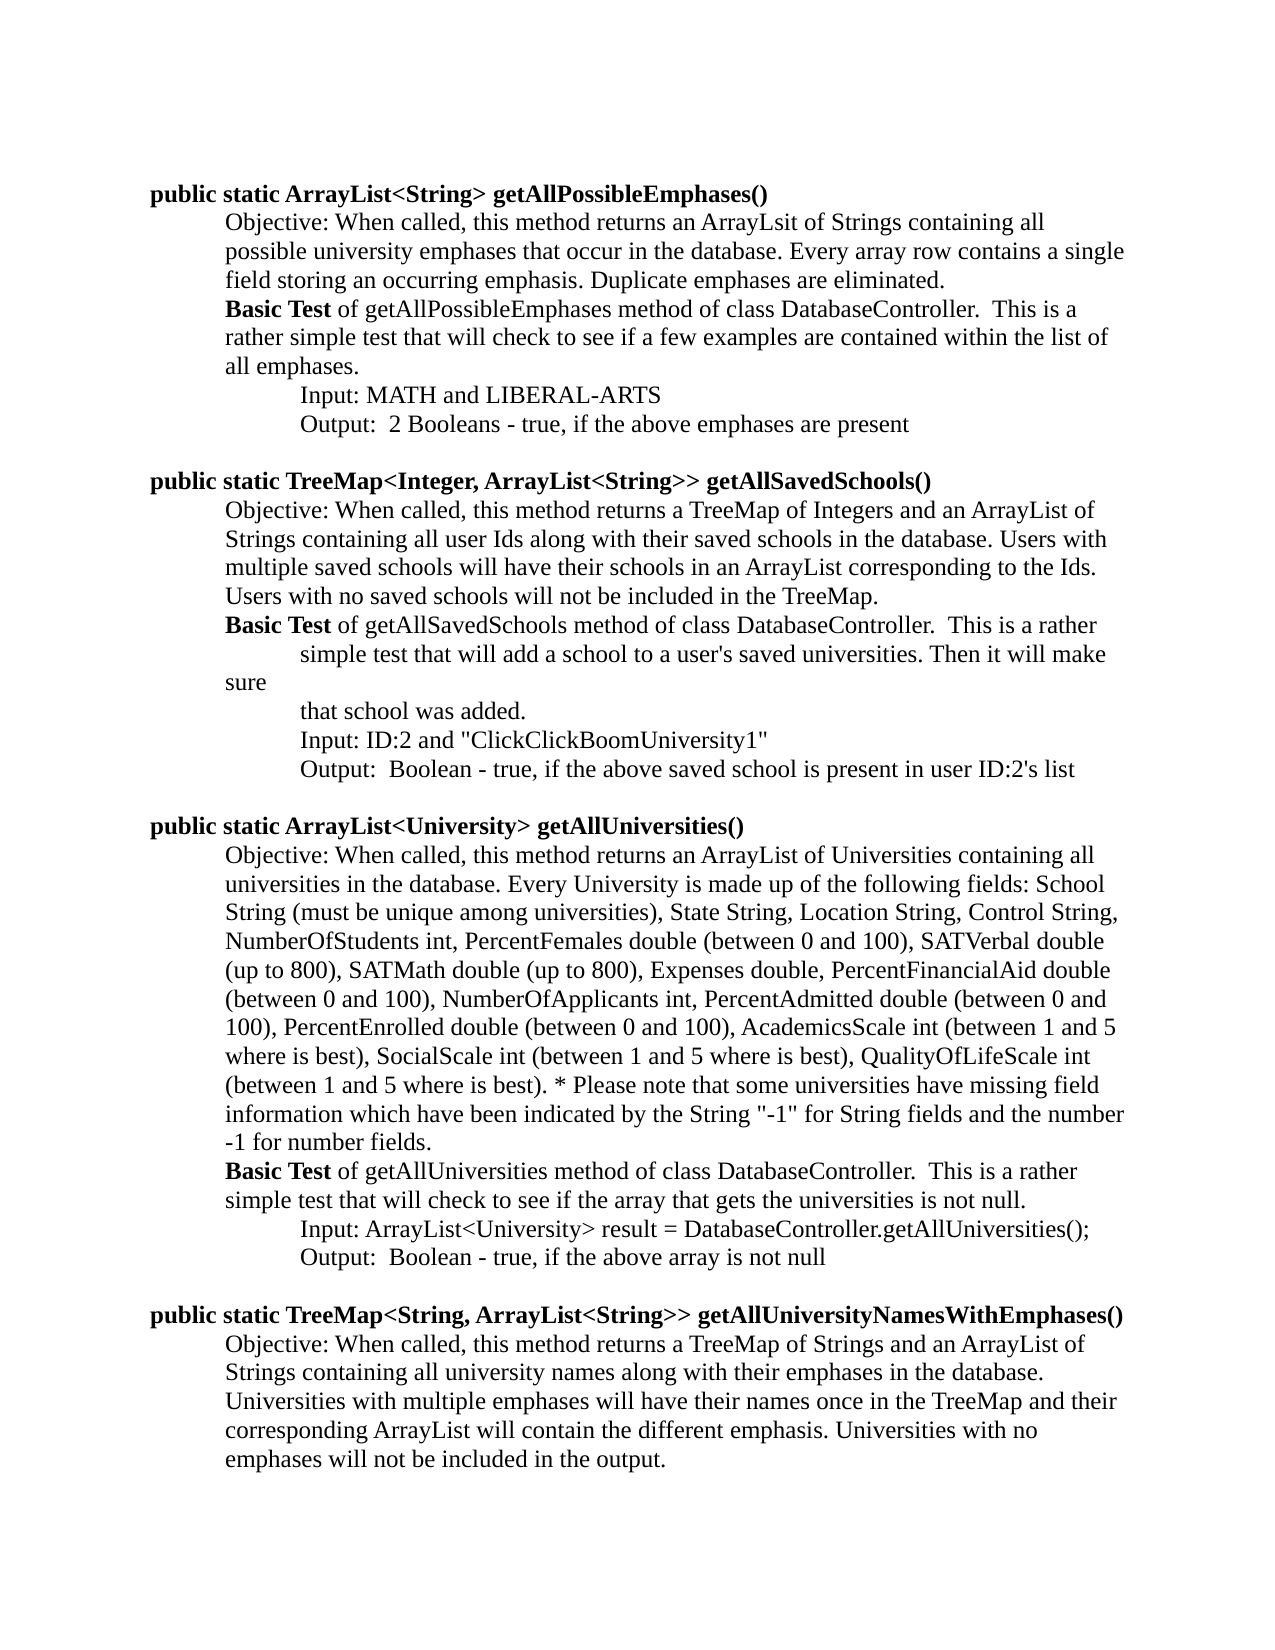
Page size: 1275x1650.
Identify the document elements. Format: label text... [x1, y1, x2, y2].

text Input: MATH and LIBERAL-ARTS [225, 380, 1125, 409]
text Basic Test of getAllSavedSchools method of class DatabaseController. This is a rather [225, 610, 1125, 639]
text simple test that will add a school to a user's saved universities. Then it will make sure [225, 639, 1125, 696]
text Basic Test of getAllPossibleEmphases method of class DatabaseController. This is a rather simple test that will check to see if a few examples are contained within the list of all emphases. [225, 294, 1125, 380]
text Objective: When called, this method returns a TreeMap of Strings and an ArrayList of Strings containing all university names along with their emphases in the database. Universities with multiple emphases will have their names once in the TreeMap and their corresponding ArrayList will contain the different emphasis. Universities with no emphases will not be included in the output. [225, 1329, 1125, 1472]
text Objective: When called, this method returns a TreeMap of Integers and an ArrayList of Strings containing all user Ids along with their saved schools in the database. Users with multiple saved schools will have their schools in an ArrayList corresponding to the Ids. Users with no saved schools will not be included in the TreeMap. [225, 495, 1125, 610]
text Objective: When called, this method returns an ArrayList of Universities containing all universities in the database. Every University is made up of the following fields: School String (must be unique among universities), State String, Location String, Control String, NumberOfStudents int, PercentFemales double (between 0 and 100), SATVerbal double (up to 800), SATMath double (up to 800), Expenses double, PercentFinancialAid double (between 0 and 100), NumberOfApplicants int, PercentAdmitted double (between 0 and 100), PercentEnrolled double (between 0 and 100), AcademicsScale int (between 1 and 5 where is best), SocialScale int (between 1 and 5 where is best), QualityOfLifeScale int (between 1 and 5 where is best). * Please note that some universities have missing field information which have been indicated by the String "-1" for String fields and the number -1 for number fields. [225, 840, 1125, 1156]
text Input: ArrayList<University> result = DatabaseController.getAllUniversities(); [225, 1214, 1125, 1242]
text public static TreeMap<Integer, ArrayList<String>> getAllSavedSchools() [150, 466, 1125, 495]
text Basic Test of getAllUniversities method of class DatabaseController. This is a rather simple test that will check to see if the array that gets the universities is not null. [225, 1156, 1125, 1214]
text Output: Boolean - true, if the above array is not null [225, 1242, 1125, 1271]
text public static TreeMap<String, ArrayList<String>> getAllUniversityNamesWithEmphases() [150, 1300, 1125, 1329]
text public static ArrayList<University> getAllUniversities() [150, 811, 1125, 840]
text Output: 2 Booleans - true, if the above emphases are present [225, 409, 1125, 437]
text Input: ID:2 and "ClickClickBoomUniversity1" [225, 725, 1125, 754]
text Output: Boolean - true, if the above saved school is present in user ID:2's list [225, 754, 1125, 782]
text public static ArrayList<String> getAllPossibleEmphases() [150, 179, 1125, 207]
text that school was added. [225, 696, 1125, 725]
text Objective: When called, this method returns an ArrayLsit of Strings containing all possible university emphases that occur in the database. Every array row contains a single field storing an occurring emphasis. Duplicate emphases are eliminated. [225, 207, 1125, 294]
